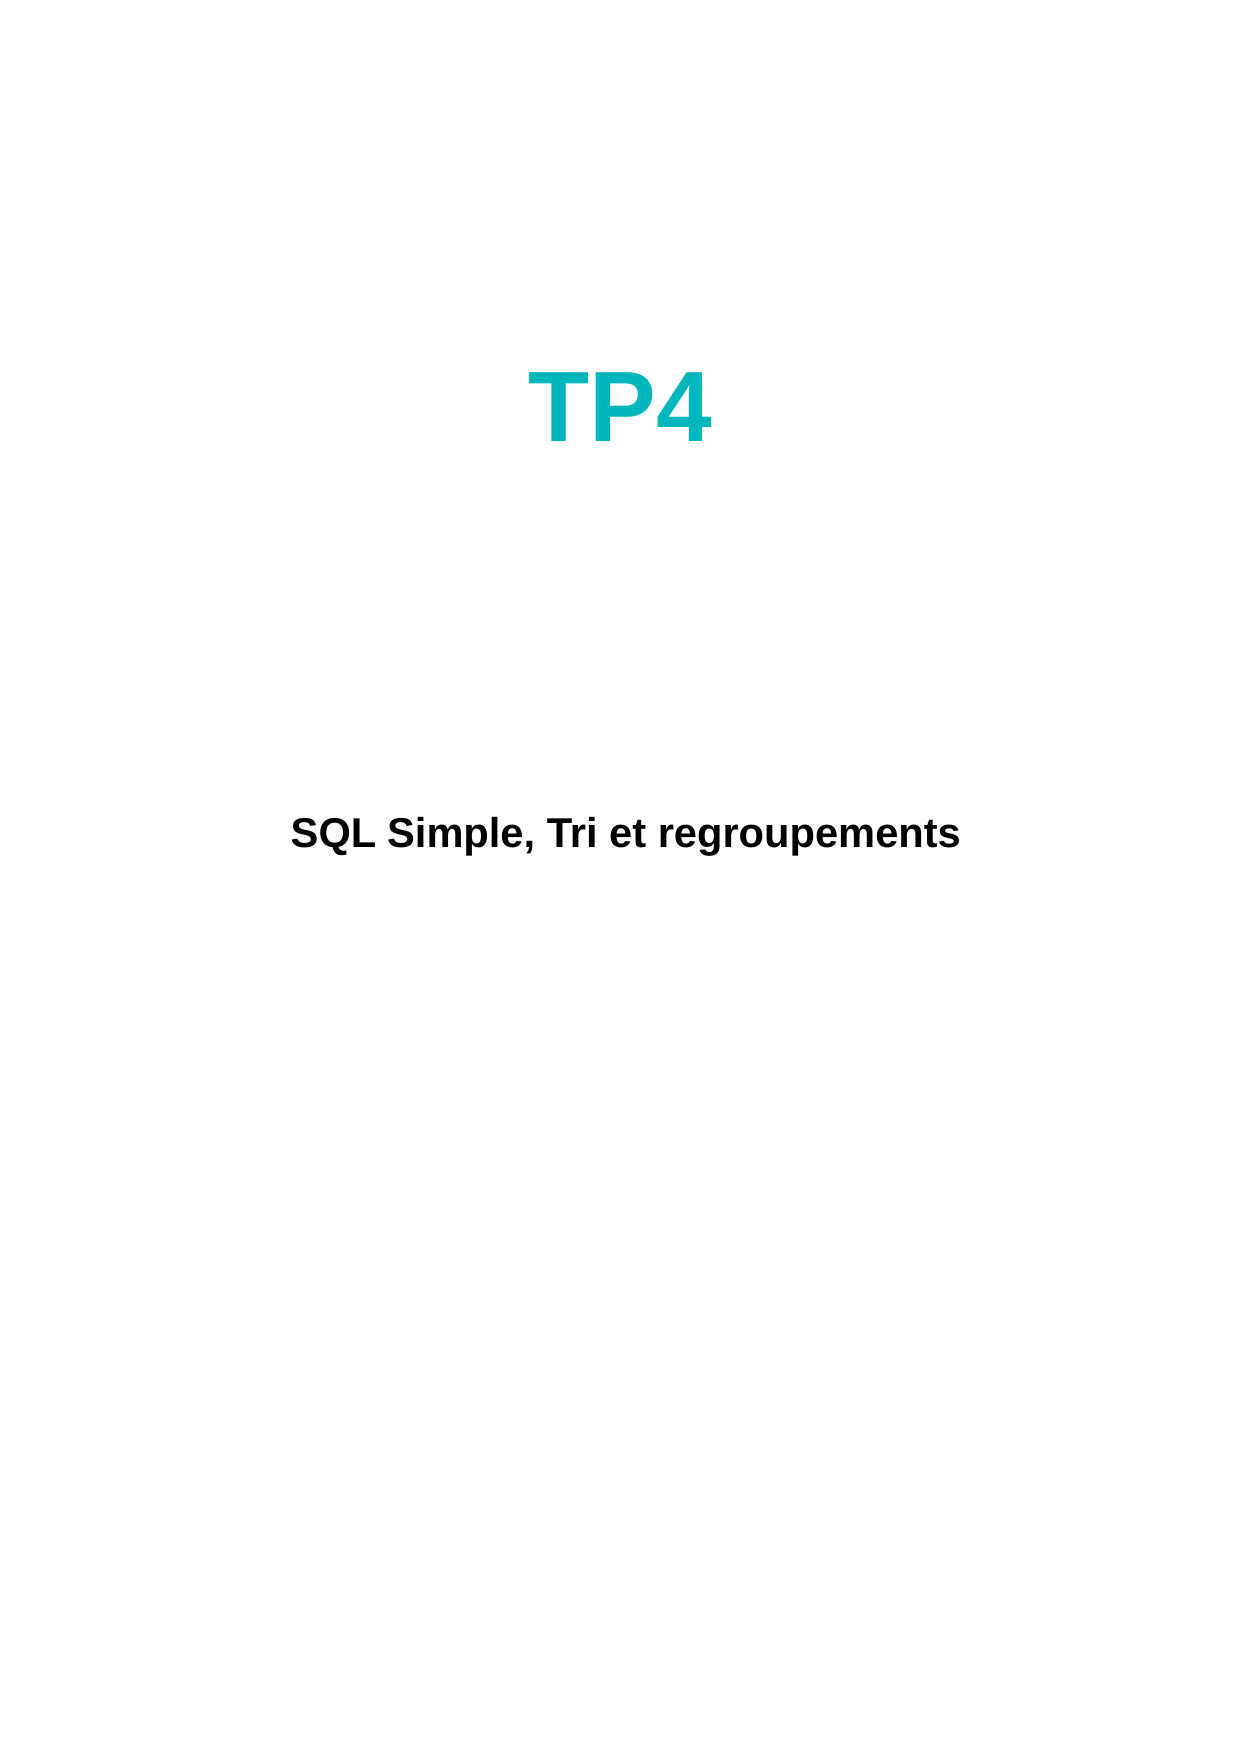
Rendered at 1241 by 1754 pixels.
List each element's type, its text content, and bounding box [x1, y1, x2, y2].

text TP4 [118, 348, 1122, 463]
text SQL Simple, Tri et regroupements [118, 808, 1122, 856]
